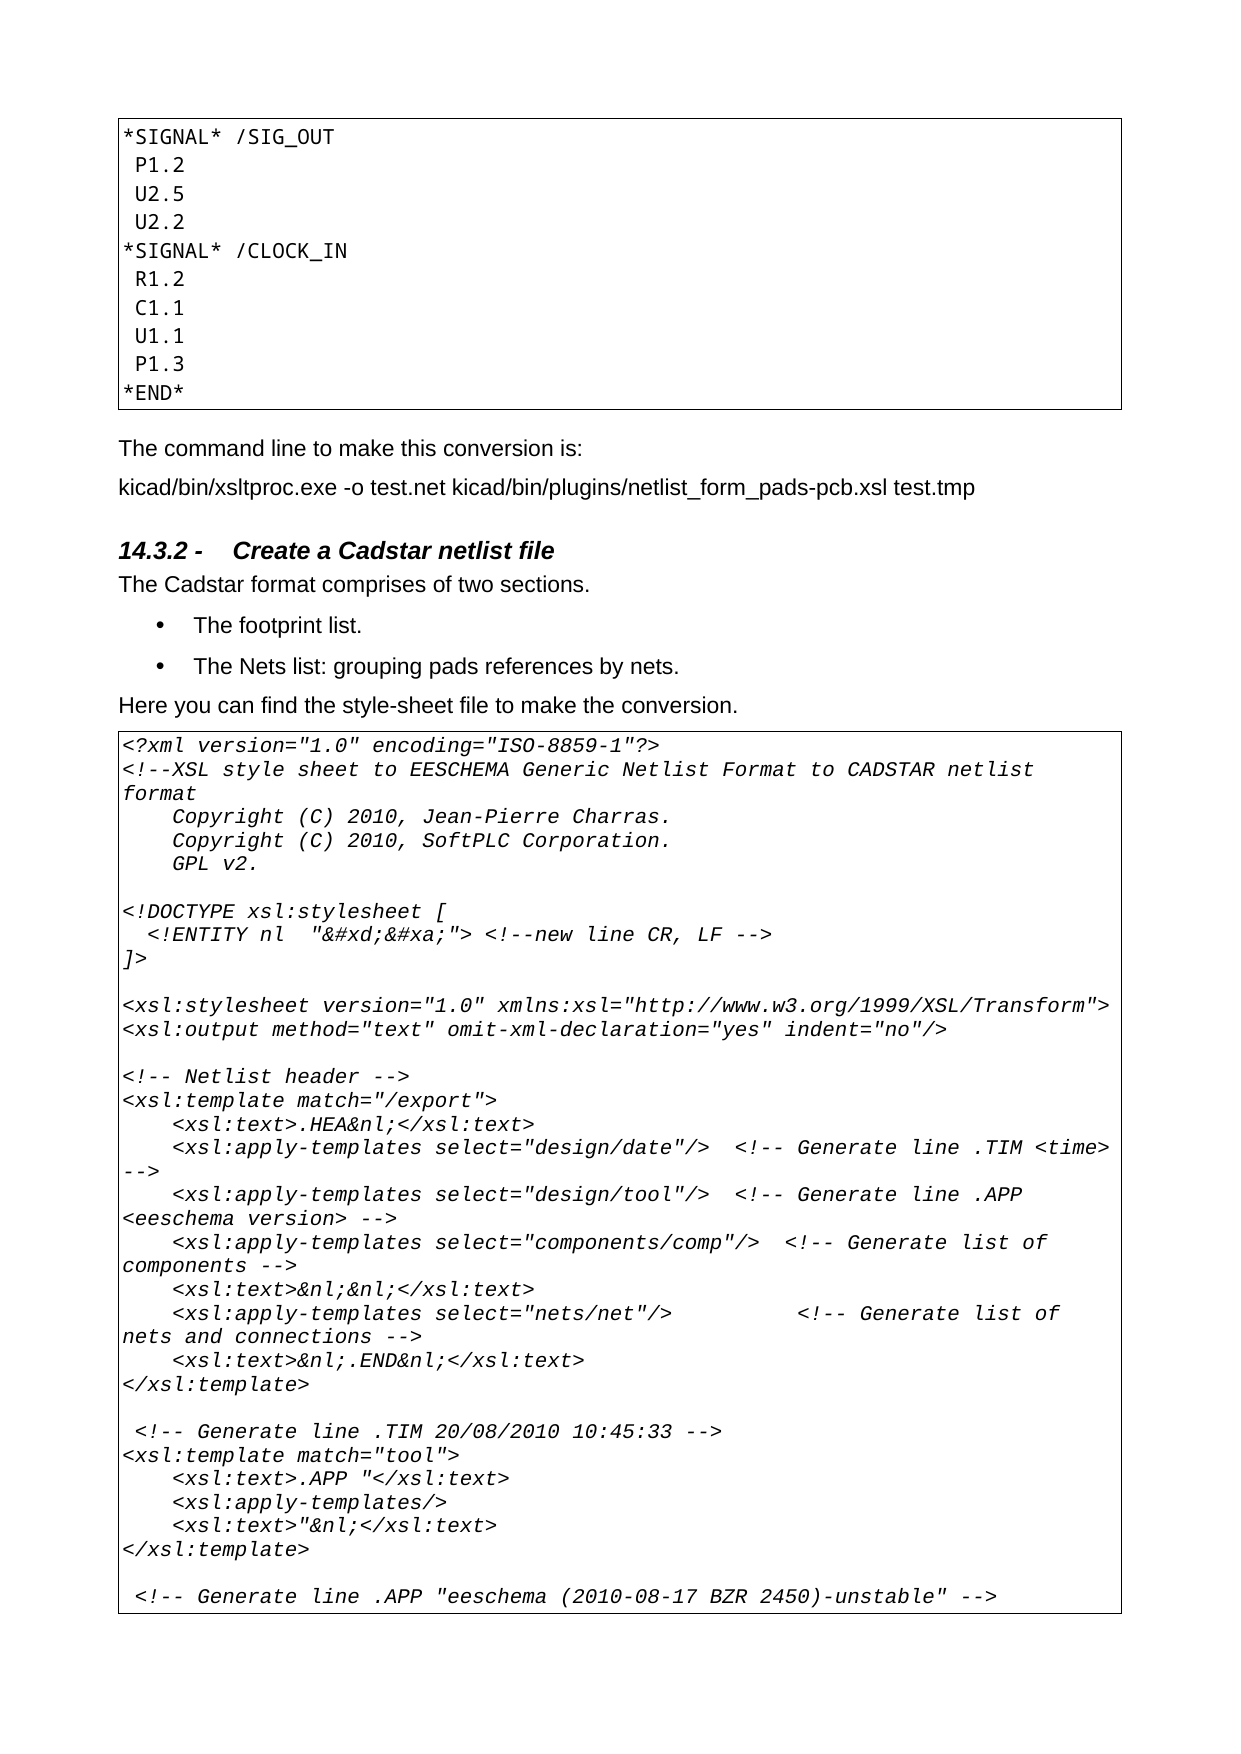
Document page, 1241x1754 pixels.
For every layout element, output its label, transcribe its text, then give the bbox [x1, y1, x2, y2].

text <xsl:text>.APP "</xsl:text> [119, 1464, 1121, 1488]
text <xsl:apply-templates/> [119, 1488, 1121, 1512]
text *SIGNAL* /SIG_OUT P1.2 U2.5 U2.2 *SIGNAL* /CLOCK_IN R1.2 C1.1 U1.1 P1.3 [119, 119, 1121, 374]
text Copyright (C) 2010, SoftPLC Corporation. [119, 826, 1121, 849]
text </xsl:template> [119, 1370, 1121, 1397]
text <!-- Generate line .APP "eeschema (2010-08-17 BZR 2450)-unstable" --> [119, 1582, 1121, 1613]
text </xsl:template> [119, 1535, 1121, 1563]
text <!-- Generate line .TIM 20/08/2010 10:45:33 --> [119, 1417, 1121, 1441]
text <xsl:text>&nl;.END&nl;</xsl:text> [119, 1346, 1121, 1370]
text <xsl:apply-templates select="nets/net"/> <!-- Generate list of nets and connections --> [119, 1299, 1121, 1346]
text <xsl:text>&nl;&nl;</xsl:text> [119, 1275, 1121, 1299]
text <xsl:apply-templates select="design/tool"/> <!-- Generate line .APP <eeschema version> --> [119, 1181, 1121, 1228]
text <xsl:apply-templates select="design/date"/> <!-- Generate line .TIM <time> --> [119, 1133, 1121, 1181]
text <xsl:text>.HEA&nl;</xsl:text> [119, 1109, 1121, 1133]
text <xsl:stylesheet version="1.0" xmlns:xsl="http://www.w3.org/1999/XSL/Transform"> [119, 991, 1121, 1015]
text The command line to make this conversion is: [118, 435, 1122, 461]
text <?xml version="1.0" encoding="ISO-8859-1"?> [119, 732, 1121, 755]
text The Cadstar format comprises of two sections. [118, 571, 1122, 597]
list The Nets list: grouping pads references by nets. [156, 651, 1122, 680]
text ]> [119, 944, 1121, 972]
text Here you can find the style-sheet file to make the conversion. [118, 692, 1122, 719]
text <xsl:text>"&nl;</xsl:text> [119, 1512, 1121, 1535]
list The footprint list. [156, 610, 1122, 639]
text <xsl:template match="tool"> [119, 1441, 1121, 1464]
text kicad/bin/xsltproc.exe -o test.net kicad/bin/plugins/netlist_form_pads-pcb.xsl test.tmp [118, 474, 1122, 500]
text <xsl:output method="text" omit-xml-declaration="yes" indent="no"/> [119, 1015, 1121, 1043]
text <!-- Netlist header --> [119, 1062, 1121, 1086]
text <!--XSL style sheet to EESCHEMA Generic Netlist Format to CADSTAR netlist format [119, 755, 1121, 802]
text *END* [119, 374, 1121, 409]
text Copyright (C) 2010, Jean-Pierre Charras. [119, 802, 1121, 826]
text <!DOCTYPE xsl:stylesheet [ [119, 897, 1121, 920]
text <xsl:apply-templates select="components/comp"/> <!-- Generate list of components --> [119, 1228, 1121, 1275]
text GPL v2. [119, 849, 1121, 877]
text <!ENTITY nl "&#xd;&#xa;"> <!--new line CR, LF --> [119, 920, 1121, 944]
text <xsl:template match="/export"> [119, 1086, 1121, 1109]
subtitle Create a Cadstar netlist file [118, 536, 1122, 564]
